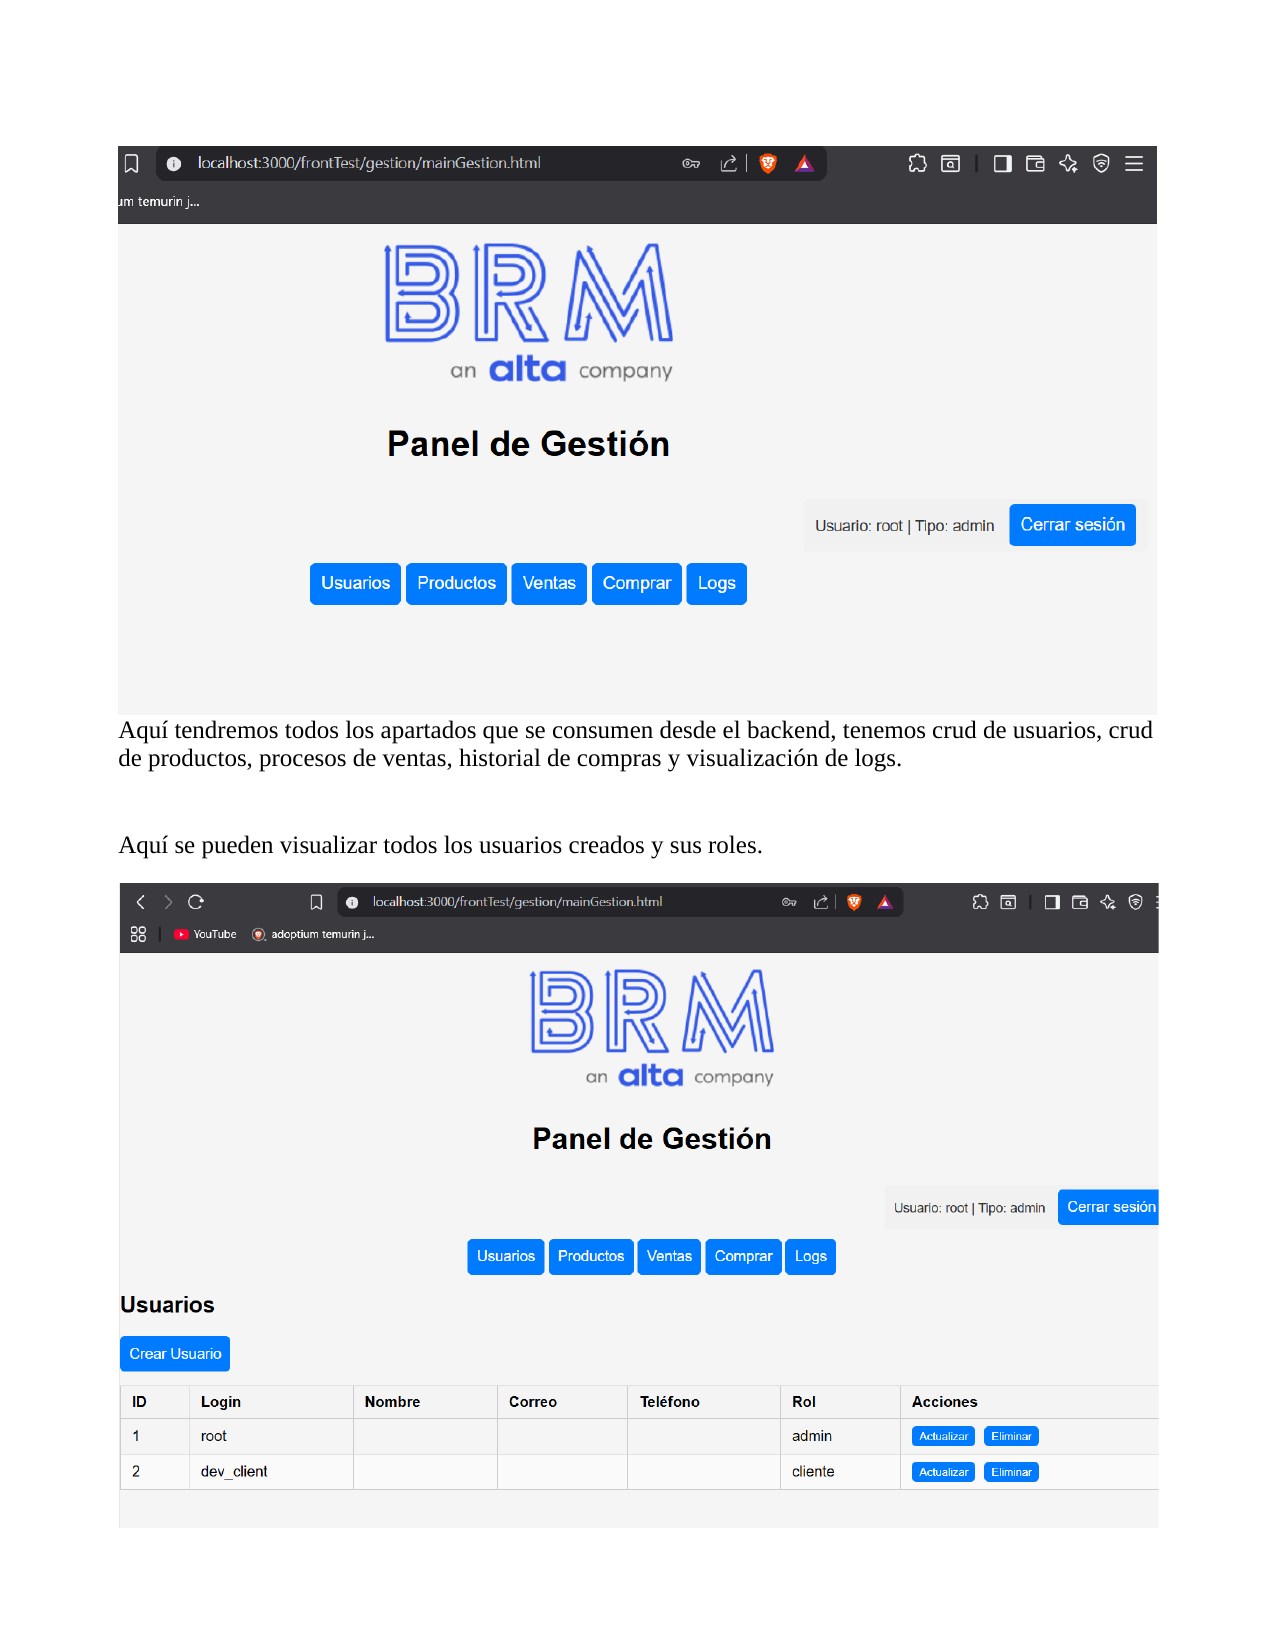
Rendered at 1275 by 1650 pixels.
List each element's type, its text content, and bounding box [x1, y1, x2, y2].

picture [119, 883, 1159, 1528]
text Aquí tendremos todos los apartados que se consumen desde el backend, tenemos crud de usuarios, crud de productos, procesos de ventas, historial de compras y visualización de logs. [118, 715, 1157, 772]
picture [118, 146, 1157, 715]
text Aquí se pueden visualizar todos los usuarios creados y sus roles. [118, 830, 1157, 858]
